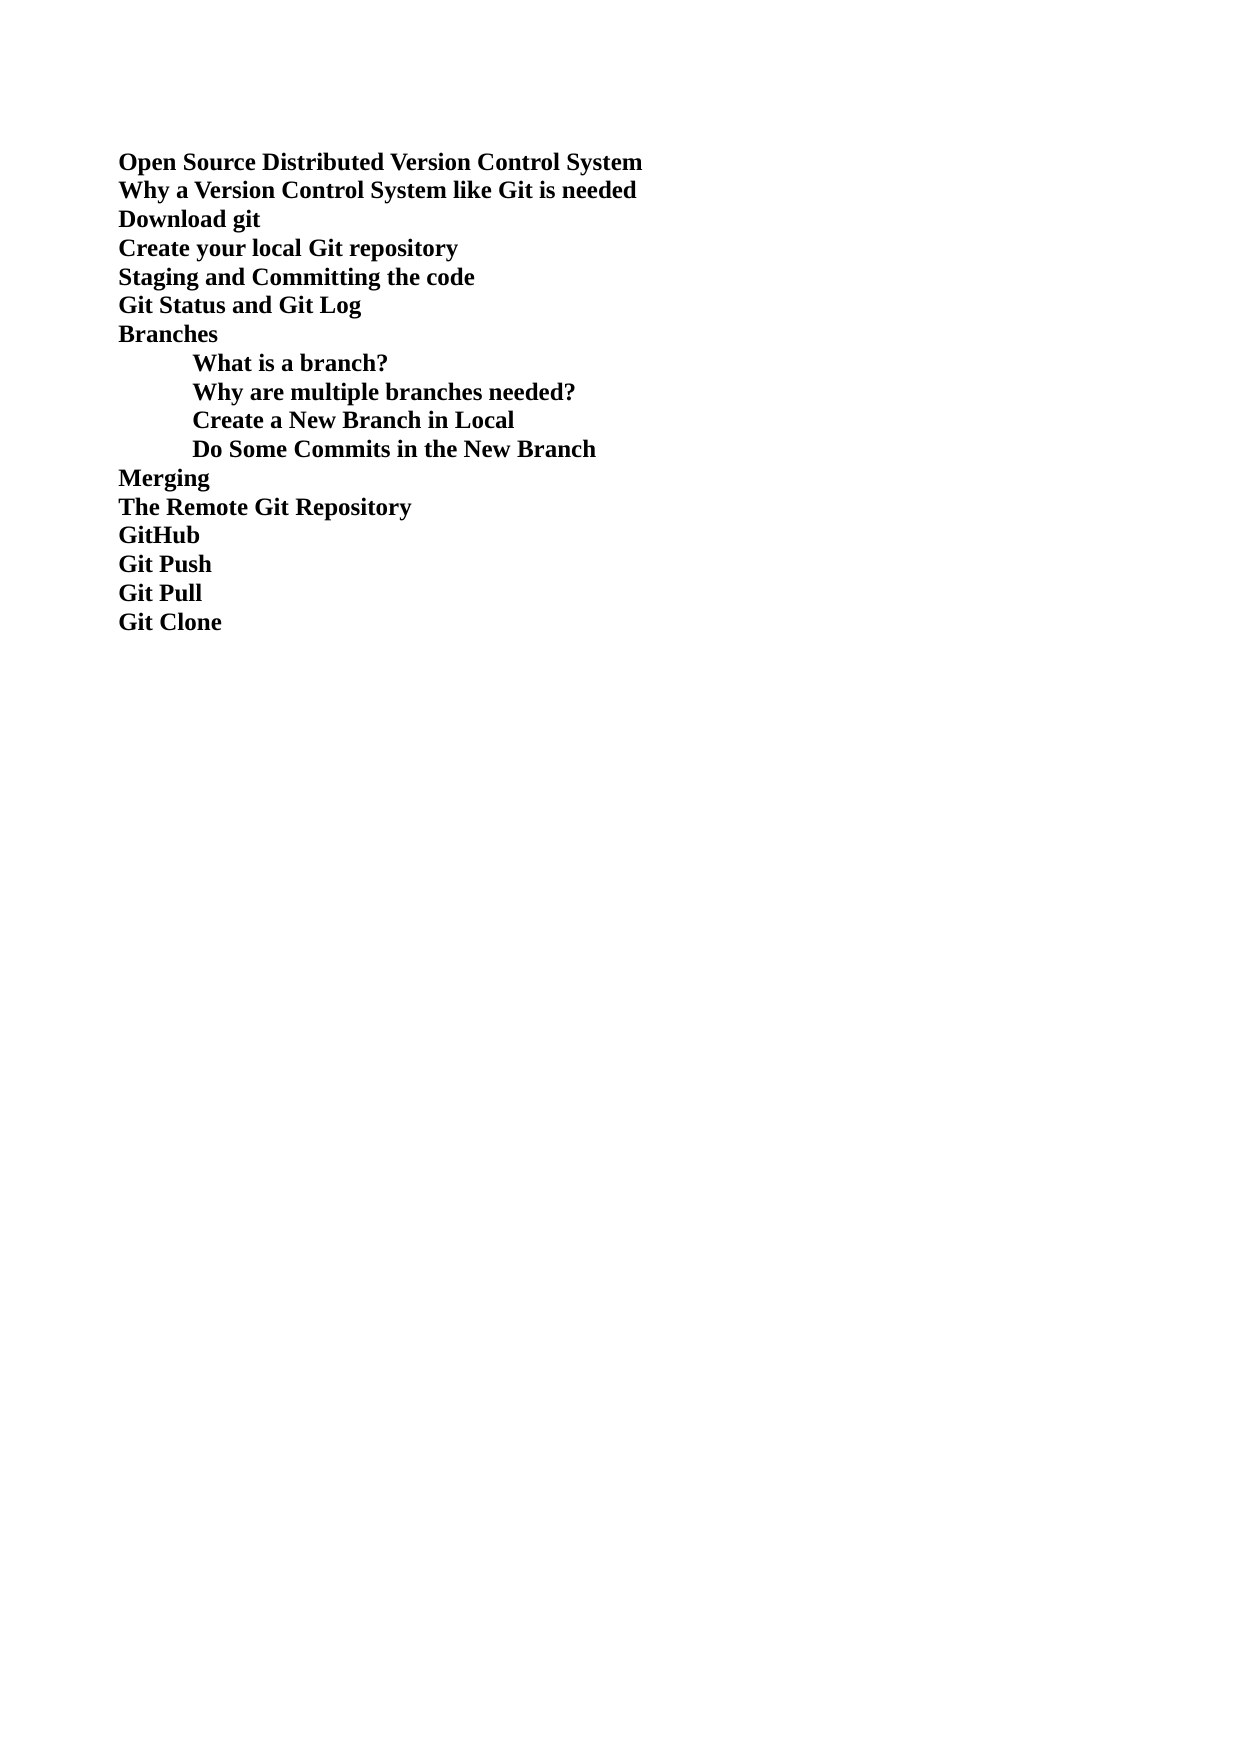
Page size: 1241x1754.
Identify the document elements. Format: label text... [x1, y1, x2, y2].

text Git Pull [118, 578, 1122, 607]
text Git Push [118, 549, 1122, 578]
text Open Source Distributed Version Control System [118, 147, 1122, 176]
text Download git [118, 204, 1122, 233]
text GitHub [118, 521, 1122, 549]
text Why are multiple branches needed? [118, 377, 1122, 406]
text Create a New Branch in Local [118, 406, 1122, 434]
text Branches [118, 319, 1122, 348]
text Create your local Git repository [118, 233, 1122, 262]
text Staging and Committing the code [118, 262, 1122, 291]
text The Remote Git Repository [118, 492, 1122, 521]
text Why a Version Control System like Git is needed [118, 176, 1122, 204]
text Git Clone [118, 607, 1122, 636]
text Do Some Commits in the New Branch [118, 434, 1122, 463]
text Merging [118, 463, 1122, 492]
text Git Status and Git Log [118, 291, 1122, 319]
text What is a branch? [118, 348, 1122, 377]
